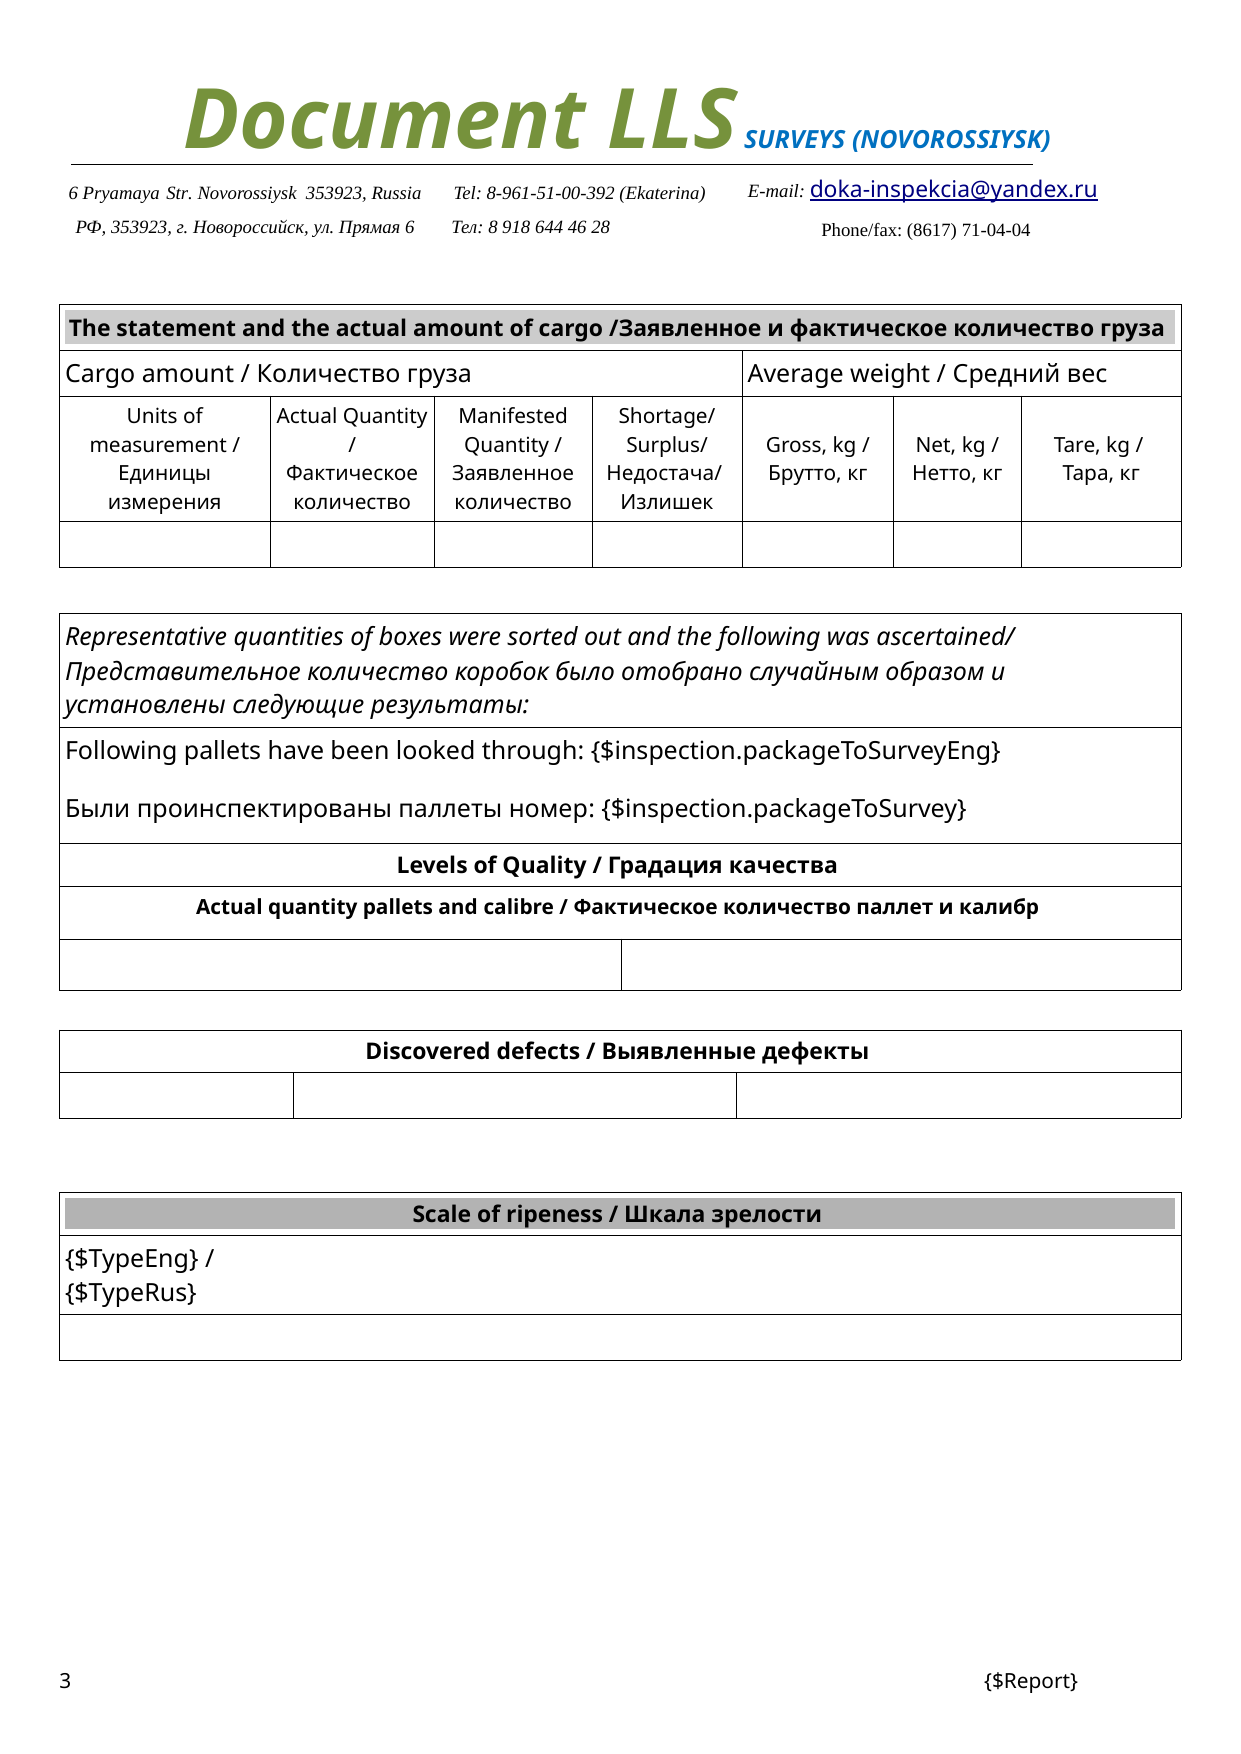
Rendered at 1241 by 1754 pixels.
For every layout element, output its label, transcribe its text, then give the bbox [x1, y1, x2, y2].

table_cell [894, 522, 1021, 567]
table_cell [271, 522, 434, 567]
table_cell [1022, 522, 1181, 567]
table_cell Gross, kg / Брутто, кг [743, 397, 893, 521]
table_cell [593, 522, 742, 567]
table_cell Actual Quantity / Фактическое количество [271, 397, 434, 521]
table_cell Manifested Quantity / Заявленное количество [435, 397, 592, 521]
table_cell Units of measurement / Единицы измерения [60, 397, 270, 521]
table_header Scale of ripeness / Шкала зрелости [60, 1193, 1181, 1234]
table_header {$TypeEng} / {$TypeRus} [60, 1236, 1181, 1314]
table_header [59, 1119, 1181, 1152]
table_cell [737, 1073, 1181, 1118]
table_cell Tare, kg / Тара, кг [1022, 397, 1181, 521]
table_header Cargo amount / Количество груза [60, 351, 742, 396]
table_cell [60, 1315, 1181, 1360]
table_cell [60, 1073, 293, 1118]
table_cell Following pallets have been looked through: {$inspection.packageToSurveyEng} [60, 728, 1181, 785]
table_cell [294, 1073, 736, 1118]
table_cell [622, 940, 1181, 990]
table_cell [743, 522, 893, 567]
table_cell [435, 522, 592, 567]
table_cell Были проинспектированы паллеты номер: {$inspection.packageToSurvey} [60, 785, 1181, 843]
table_header Representative quantities of boxes were sorted out and the following was ascertained/ Представительное количество коробок было отобрано случайным образом и установлены следующие результаты: [60, 614, 1181, 727]
table_cell [60, 522, 270, 567]
table_cell [60, 940, 621, 990]
table_header Discovered defects / Выявленные дефекты [60, 1031, 1181, 1072]
table_cell Actual quantity pallets and calibre / Фактическое количество паллет и калибр [60, 887, 1181, 938]
table_header Average weight / Средний вес [743, 351, 1181, 396]
table_cell Net, kg / Нетто, кг [894, 397, 1021, 521]
table_header The statement and the actual amount of cargo /Заявленное и фактическое количество груза [60, 305, 1181, 350]
table_cell Shortage/ Surplus/ Недостача/ Излишек [593, 397, 742, 521]
table_cell Levels of Quality / Градация качества [60, 844, 1181, 886]
